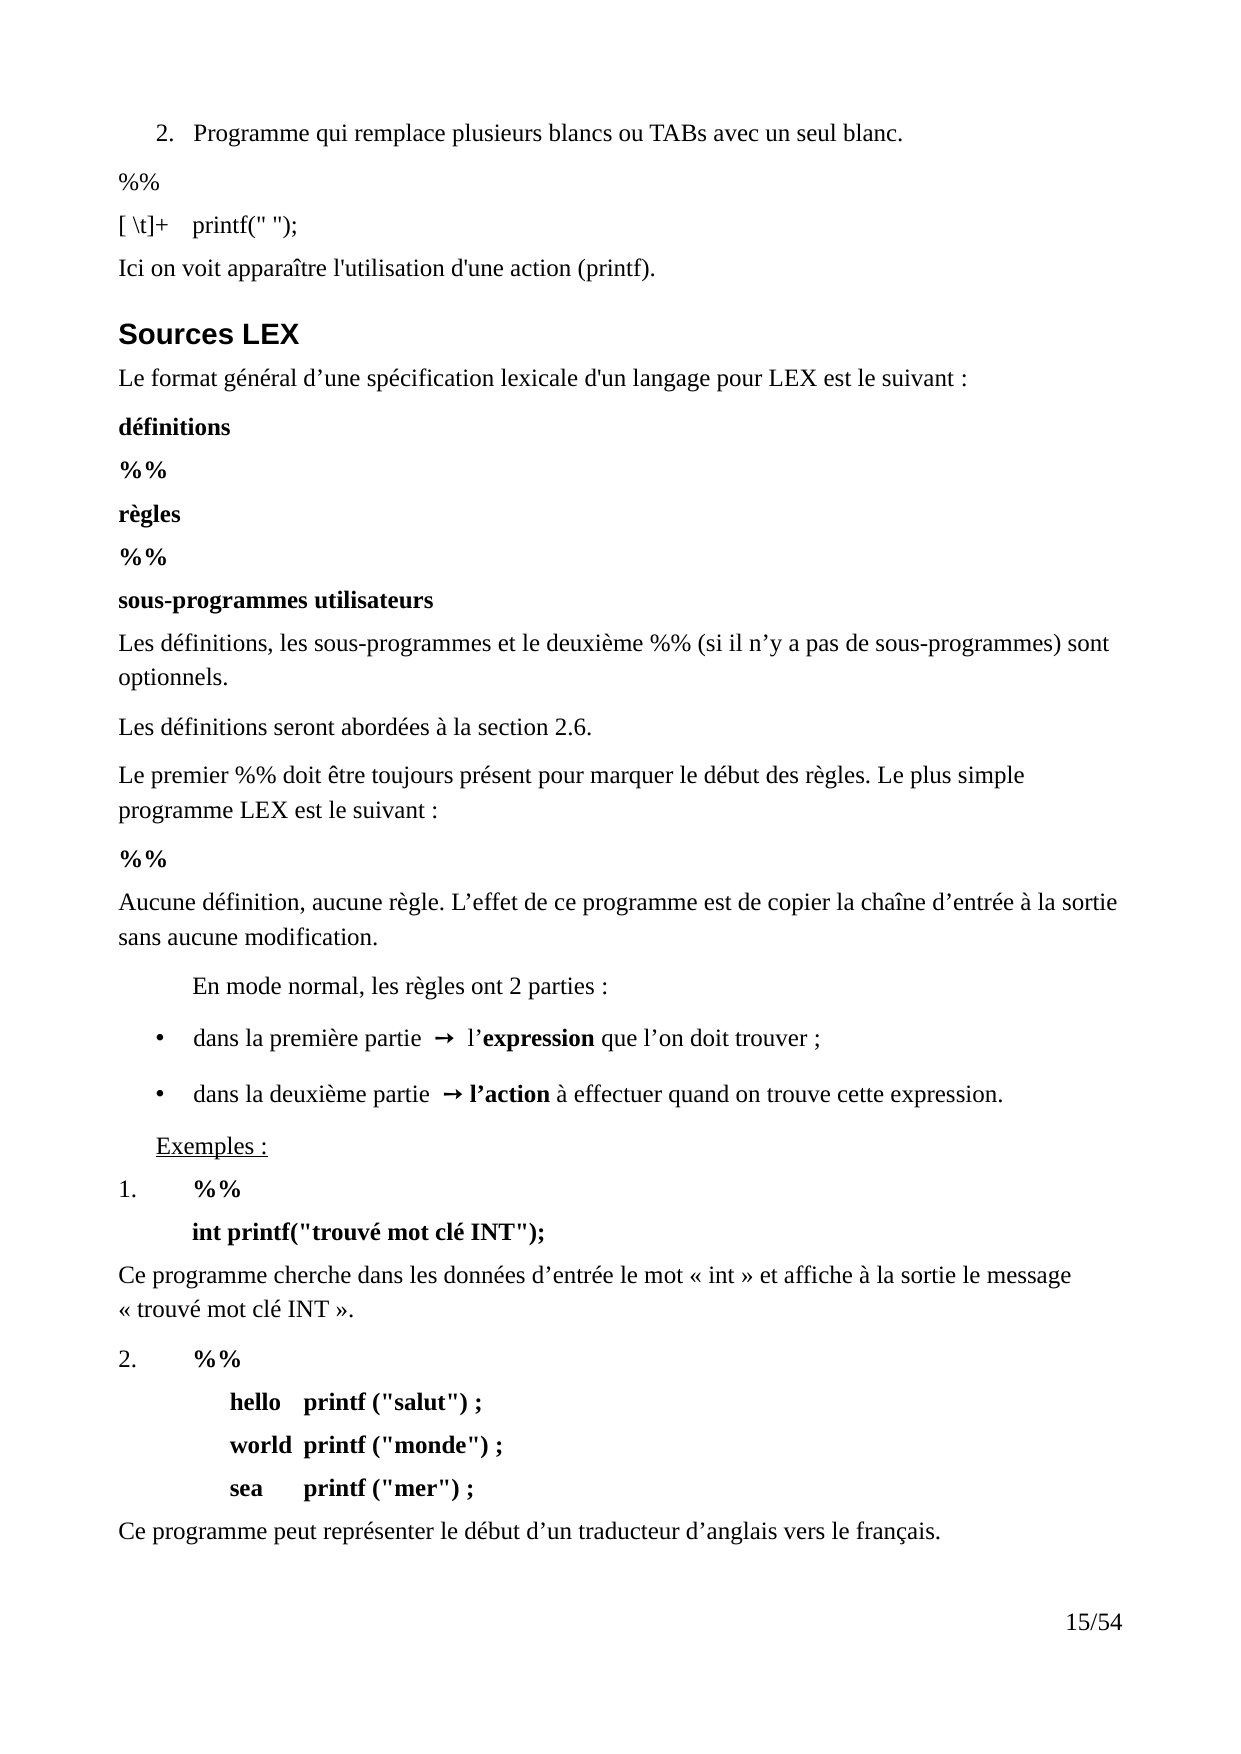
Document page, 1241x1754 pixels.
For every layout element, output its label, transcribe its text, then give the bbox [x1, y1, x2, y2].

text Les définitions, les sous-programmes et le deuxième %% (si il n’y a pas de sous-programmes) sont optionnels. [118, 628, 1122, 691]
text world printf ("monde") ; [156, 1430, 1122, 1459]
text règles [118, 499, 1122, 527]
subtitle Sources LEX [118, 317, 1122, 351]
text Ici on voit apparaître l'utilisation d'une action (printf). [118, 253, 1122, 282]
text Le format général d’une spécification lexicale d'un langage pour LEX est le suivant : [118, 363, 1122, 392]
text %% [118, 542, 1122, 571]
text Aucune définition, aucune règle. L’effet de ce programme est de copier la chaîne d’entrée à la sortie sans aucune modification. [118, 887, 1122, 951]
text %% [118, 456, 1122, 484]
text sea printf ("mer") ; [156, 1473, 1122, 1502]
text 2. %% [118, 1344, 1122, 1372]
text Ce programme cherche dans les données d’entrée le mot « int » et affiche à la sortie le message « trouvé mot clé INT ». [118, 1260, 1122, 1323]
text int printf("trouvé mot clé INT"); [156, 1217, 1122, 1246]
text 1. %% [118, 1174, 1122, 1203]
text Exemples : [156, 1131, 1122, 1159]
text %% [118, 844, 1122, 873]
text Ce programme peut représenter le début d’un traducteur d’anglais vers le français. [118, 1516, 1122, 1545]
text %% [118, 167, 1122, 196]
list dans la première partie ➙ l’expression que l’on doit trouver ; [156, 1020, 1122, 1054]
text [ \t]+ printf(" "); [118, 210, 1122, 239]
list Programme qui remplace plusieurs blancs ou TABs avec un seul blanc. [156, 118, 1122, 147]
text En mode normal, les règles ont 2 parties : [118, 971, 1122, 999]
list dans la deuxième partie ➙ l’action à effectuer quand on trouve cette expression. [156, 1075, 1122, 1109]
text sous-programmes utilisateurs [118, 585, 1122, 614]
text hello printf ("salut") ; [156, 1387, 1122, 1416]
text définitions [118, 412, 1122, 441]
text Les définitions seront abordées à la section 2.6. [118, 712, 1122, 740]
text Le premier %% doit être toujours présent pour marquer le début des règles. Le plus simple programme LEX est le suivant : [118, 761, 1122, 824]
